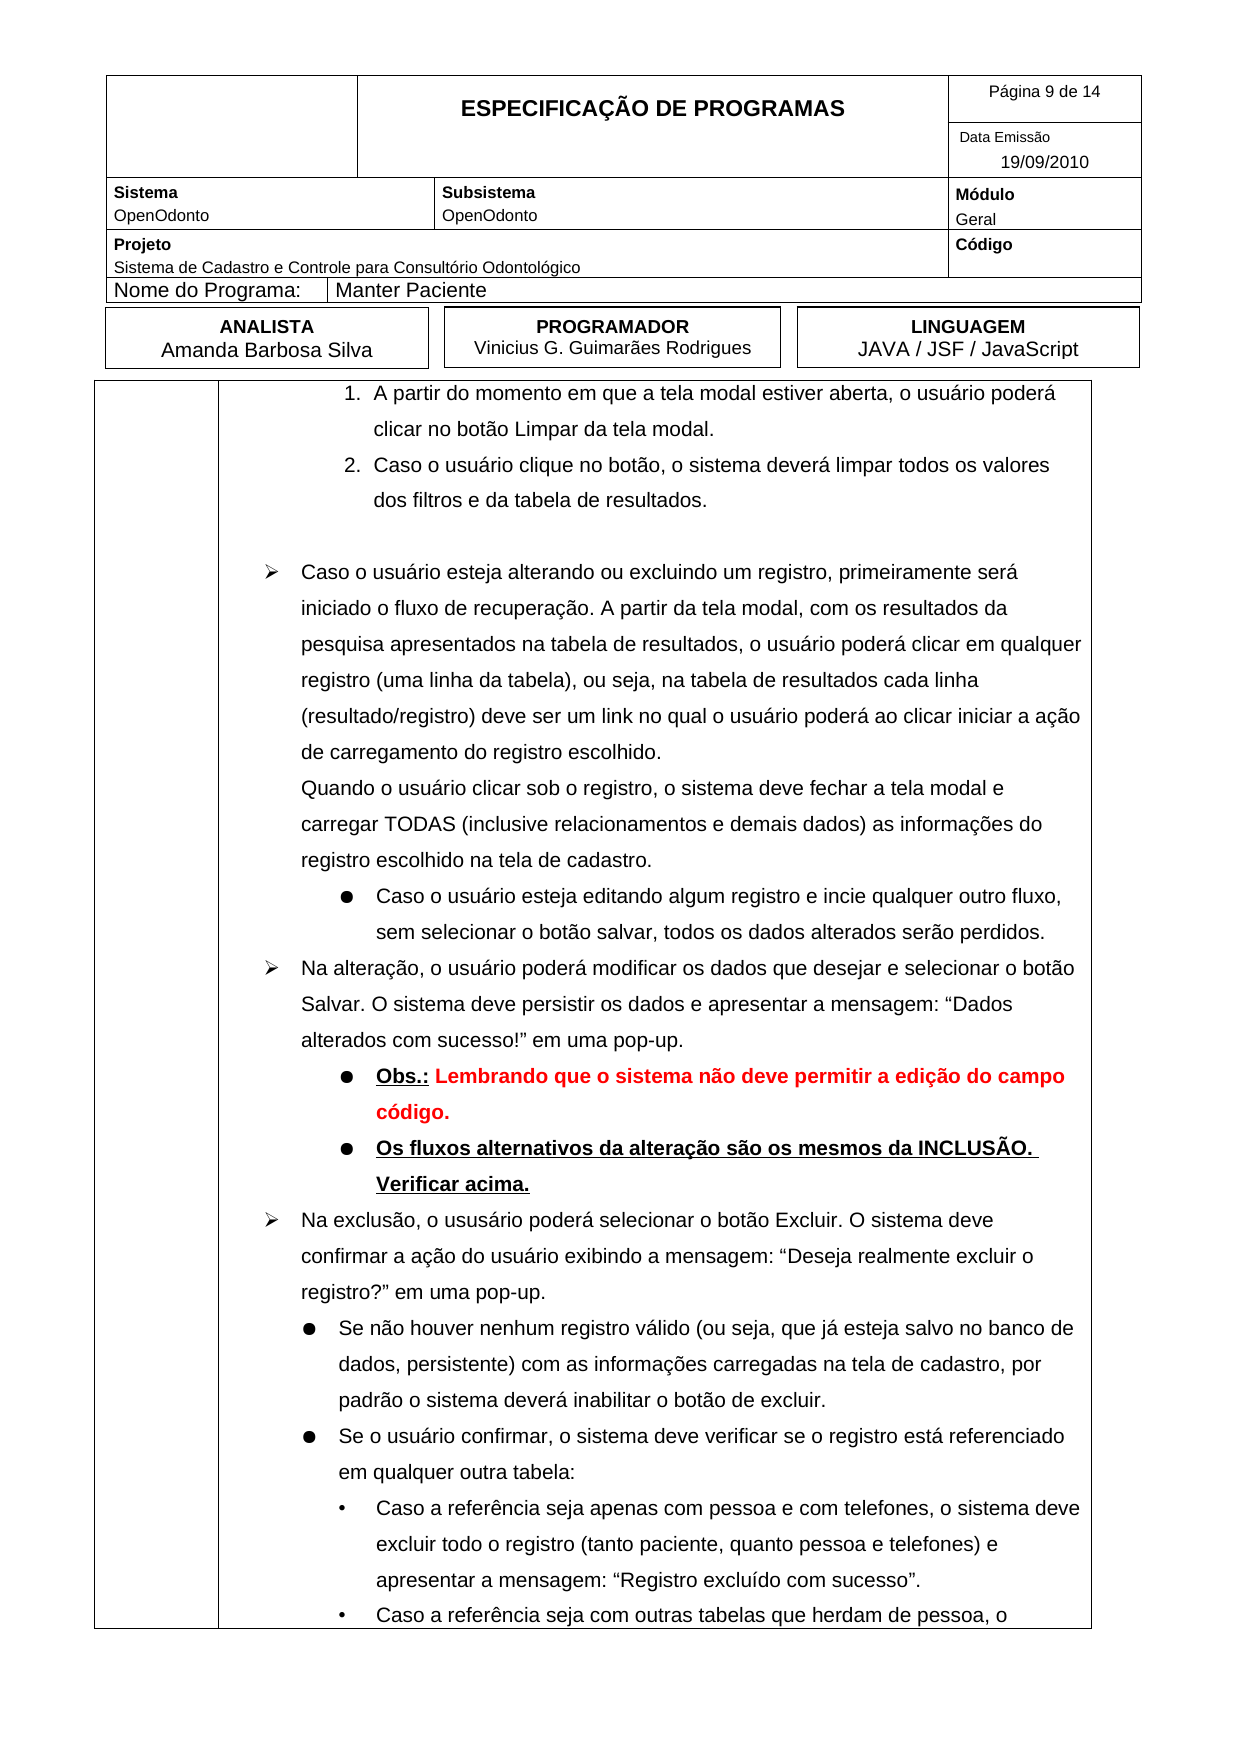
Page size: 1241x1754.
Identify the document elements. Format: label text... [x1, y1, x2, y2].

table_header [95, 381, 218, 1627]
table_header Apresentar ao usuário a tela de cadastro de pacientes. Usuário. Tela principal – menu Cadastro – Paciente Fluxos Principais Obs. O Código do cadastro só será gerado após a inserção e não poderá ser alterado. Sistema apresenta a tela de cadastro de paciente com os campos: Código ( autoincremento gerado automaticamente pelo sistema) – campo inabilitado para edição Nome (campo livre obrigatório) – possui no mínimo 5 e no máximo 100 caracteres CPF (campo livre obrigatório) – máscara de CPF ___.___.___-__ Data Início Tratamento (campo onde o usuário poderá selecionar a data a partir de um mini calendário autoexplicativo apresentado ao lado do campo) – o usuário poderá abrir o calendário clicando no campo ou no ícone que o representa Esses campos são gerais e serão apresentados independentemente da aba que o usuário esteja. Na aba Principal serão apresentados os campos: Estado (combo box com registros de estados brasileiros de acordo com a tabela do IBGE) Cidade (campo livre) – no máximo 45 caracteres, quando preenchido no mínimo 3 caracteres. Endereço (campo livre) – no máximo 150 caracteres, quando preenchido no mínimo 4 caracteres. Responsável (campo livre) – no máximo 150 caracteres, quando preenchido no mínimo 4 caracteres. E-mail (campo livre) – validação do E-mail feita de acordo com a RFC-5322 principalmente na seção 3.4.1 e RFC-5321 (ex.: joao@exemplo.com) – no máximo 45 caracteres Referência (Quem indicou) (campo livre) – no máximo 150 caracteres, quando preenchido no mínimo 4 caracteres. Data Término Tratamento Data Retorno Data Nascimento Observação (área de texto livre) – no máximo 500 caracteres Aba Fone/Contato (verificar especificação de programa de manter telefone). Aba Odontograma (verificar especificação de programa de manter odontograma). Na aba Ficha Anamnese o usuário poderá preencher ao questionário que apresenta a saúde, particularidades, experiências anteriores em saúde e tratamentos do paciente (a ficha de anamnese está em anexo). Repostas SIM ou NÃO serão apresentadas como check boxes. Os outros campos são considerados de texto livre. Aba planajemanto (verificar especificação de programa de manter planejamento). Fluxo Alternativo – Usuário não está logado no sistema Usuário clica na tela principal no menu Cadastro – Paciente. O sistema deverá filtrar as requisiões de URL que contenham /cadastro/... verificando a autenticação do usuário. Caso o usuário esteja autenticado, a requisição prossegue normalmente. Caso o usuário não esteja autenticado, o sistema redireciona para tela de login, e após a autenticação, para a tela principal. Caso o usuário esteja efetuando um novo cadastro, após preencher os dados, ele seleciona o botão Salvar. O sistema remove qualquer caractere que não seja alfanumerico, de marcação ou acentuação e aplica uppercase nos campos: nome, cidade, endereço, responsável e referência. Persiste os dados no banco de dados e exibe mensagem de confirmação “Cadastro efetuado com sucesso”. Fluxos alternativos – inclusão: Fluxo Alternativo 1 – Usuário não preencheu os dados obrigatórios Ao selecionar o botão salvar, o sistema deverá primeiramente validar os campos obrigatórios. Se o sistema verificar que os campos obrigatórios Nome e CPF não foram preenchidos ou se contém conteúdo vazio (espaços). Sistema apresenta mensagem em uma pop up: “Campos obrigatórios não preenchidos.” e retorna a tela de cadastro. Caso o campo esteja nulo o sistema indica acima dos campos obrigatórios não preenchidos a mensagem: “* O valor esta nulo.” Caso o campo esteja com conteúdo vazio (espaços) o sistema indica acima dos campos a mensagem: “* O valor esta vazio.” Se mesmo removendo espaços excedentes o conteúdo do campo seja vazio (espaços) o sistema indica acima dos campos a mensagem: “* O valor tem conteúdo vazio.” Fluxo Alternativo 2 – Campos Preenchidos Inválidos Campos Nome, CPF, Cidade, Endereço, E-mail, Responsável, Referência e Observação. Após verificar os campos obrigatórios, o sistema deverá realizar as validações abaixo. Possíveis Mensagens: Caso os campos não passem pelas verificações, o sistema deve apresentar a mensagem em uma pop up: “Campos inválidos.” e indicar acima dos campos a mensagem correspondente. Se o sistema verificar que os campos estão nulos deverá apresentar a mensagem: “* O valor esta nulo.” Se o sistema verificar que os campos estão vazios deverá apresentar a mensagem: “* O valor esta vazio.” Se o sistema verificar que os campos estão com conteúdo vazio (ou seja, se contém espaços mesmo após a remoção dos espaços excedentes) deverá apresentar a mensagem: “* O valor tem conteúdo vazio.”. Se o sistema verificar que os campos: Nome, Cidade, Endereço, responsável e Referência não possuem o mínimo necessário deverá apresentar a mensagem: “* Valor muito curto : Minímo exigido = 'mínimo definido'”. Se o sistema verificar que os campos possuem mais que o máximo permitido deverá apresentar a mensagem: “Valor muito longo : Máximo permitido = 'máximo definido'”. Se o sistema verificar que o campo E-mail não está de acordo com o padrão da RFC-5322 deverá apresentar a mensagem: “* O valor não tem o padrão esperado”. Se o sistema verificar que o campo CPF não está de acordo com o padrão de 11 dígitos deverá apresentar a mensagem: “* O valor não tem o padrão esperado”. Caso o usuário esteja realizando uma busca, após selecionar o botão Pesquisa: Sistema apresenta uma tela modal com os filtros para pesquisa: Código CPF E-mail Nome E uma tabela de resultados com no máximo (os primeiros) 1000 registros cadastrados, paginando a cada pelo menos 10 registros. A tabela de resultados deve conter as colunas: Código Nome CPF E-mail O sistema deve apresentar uma barra de scroller (rolagem), com o número de páginas, permitindo ao usuário navegar para a próxima página, para a página anterior, para uma das páginas que esteja visualizando o número e para a última ou primeira página da listagem. O usuário poderá pesquisar com nenhum, um, ou mais filtros. Os resultados da busca devem ser apresentados na tela modal em uma tabela sempre se limitando a no máximo 1000 registros independente dos filtros aplicados e sempre paginando a cada 10 registros. Em todos os casos de busca o resultado da consulta ,realizada no banco de dados, deverá conter apenas os campos que serão exibidos na tabela de resultados, ou seja nesse momento não serão recuperados relacionamentos e demais dados. Além de apresentar ao usuário a quantidade de resultados encontrados e o tempo de consulta em segundos. A pesquisa do filtro por nome será feita por 'like', ou seja, o usuário poderá digitar parte do nome para efetuar a busca. Caso mais de um filtro de pesquisa seja informado, a pesquisa associará logicamente os filtros de forma complementar, ou seja um filtro 'AND' outro filtro, combinando os dois ou mais valores para pesquisa. O usuário poderá clicar no botão Buscar ou digitar a tecla 'enter' do teclado para efetuar a busca. O foco do cursor deverá estar posicionado em algum campo 'input' da tela de pesquisa para que se possa acionar a busca por meio da tecla 'enter'. Em todos os casos de busca,quando em filtros do tipo 'input' não haverá diferenciação da caixa de texto (case-insensiteve) para filtrar as consultas. Fluxos alternativos – recuperação: Fluxo Alternativo 1 – Usuário não preencheu os dados da pesquisa Caso o usuário não preencha nenhum filtro para pesquisa e clique no botão Buscar da tela modal ou digite 'enter', o sistema deve apresentar todos os registros se limitando ao máximo de 1000, como foi especificado. Fluxo Alternativo 2 – Usuário preencheu os dados da pesquisa inapropriadamente Quando o usuário clicar no botão Buscar da tela modal ou digitar 'enter', o sistema deverá validar os campos: Filtro Código: Deverá permitir somente números. Caso o usuário digite letras ou outros caracteres o sistema deverá apresentar a mensagem: “* Código = ' valor digitado' : Não é um numero.” no canto superior equerdo da tela modal. Filtro E-mail: Deverá ser informado conforme a RFC-5322. Caso o usuário digite inapropriadamente o valor o sistema deverá apresentar a mensagem: “* E-mail = 'valor digitado' : O valor não tem o padrão esperado” no canto superior esquerdo da tela modal. Filtro Nome: Deverá ser informado no mínimo 3 caracteres e no máximo 100 caracteres para a busca. Caso o usuário informe menos do que 3 caracteres, apresentar a mensagem: “* Nome = 'valor digitado' : Valor muito curto : Minímo exigido = 3” no canto superior esquerdo da tela modal. Caso o usuário informe mais do que 100 caracteres, apresentar a mensagem: “* Nome = 'valor digitado...' : Valor muito longo : Máximo permitido = 100” no canto superior esquerdo da tela modal. Não deverá ser apresentado todo o valor que o usuário digitou, apresentar somente 10 caracteres e colocar reticências. Fluxo Alternativo 3 – Usuário realiza nova busca Após preencher ou não os filtros da busca e clicar no botão Buscar da tela modal ou digitar 'enter', o sistema deverá apresentar os resultados da busca e permanecer na tela modal para que o usuário possa ou não realizar uma nova consulta. Fluxos de Exceção – recuperação: Fluxo de Exceção 1 – Usuário fecha a tela modal A partir do momento que a tela modal estiver aberta, o usuário poderá fechar a janela a qualquer momento clicando no 'x' da janela (localizado no cabeçalho, canto direito). O sistema deverá retornar a tela de cadastro. Caso o usuário feche a janela de pesquisa, o modal deverá guardar os dados já digitados e os resultados já apresentados até o momento em que o usuário saia da tela de cadastro. Fluxo de Exceção 2 – Usuário clica no botão Limpar da tela modal A partir do momento em que a tela modal estiver aberta, o usuário poderá clicar no botão Limpar da tela modal. Caso o usuário clique no botão, o sistema deverá limpar todos os valores dos filtros e da tabela de resultados. Caso o usuário esteja alterando ou excluindo um registro, primeiramente será iniciado o fluxo de recuperação. A partir da tela modal, com os resultados da pesquisa apresentados na tabela de resultados, o usuário poderá clicar em qualquer registro (uma linha da tabela), ou seja, na tabela de resultados cada linha (resultado/registro) deve ser um link no qual o usuário poderá ao clicar iniciar a ação de carregamento do registro escolhido. Quando o usuário clicar sob o registro, o sistema deve fechar a tela modal e carregar TODAS (inclusive relacionamentos e demais dados) as informações do registro escolhido na tela de cadastro. Caso o usuário esteja editando algum registro e incie qualquer outro fluxo, sem selecionar o botão salvar, todos os dados alterados serão perdidos. Na alteração, o usuário poderá modificar os dados que desejar e selecionar o botão Salvar. O sistema deve persistir os dados e apresentar a mensagem: “Dados alterados com sucesso!” em uma pop-up. Obs.: Lembrando que o sistema não deve permitir a edição do campo código. Os fluxos alternativos da alteração são os mesmos da INCLUSÃO. Verificar acima. Na exclusão, o ususário poderá selecionar o botão Excluir. O sistema deve confirmar a ação do usuário exibindo a mensagem: “Deseja realmente excluir o registro?” em uma pop-up. Se não houver nenhum registro válido (ou seja, que já esteja salvo no banco de dados, persistente) com as informações carregadas na tela de cadastro, por padrão o sistema deverá inabilitar o botão de excluir. Se o usuário confirmar, o sistema deve verificar se o registro está referenciado em qualquer outra tabela: Caso a referência seja apenas com pessoa e com telefones, o sistema deve excluir todo o registro (tanto paciente, quanto pessoa e telefones) e apresentar a mensagem: “Registro excluído com sucesso”. Caso a referência seja com outras tabelas que herdam de pessoa, o sistema deve excluir somente o registro de paciente e os dados pertencentes a paciente e apresentar a mensagem: “Registro excluído com sucesso”. Os dados de pessoa e de outros que herdam de pessoa não devem ser alterados. Fluxos alternativos - exclusão Fluxo alternativo 1 – Usuário cancelou exclusão Na mensagem de confirmação da ação de exclusão, o usuário poderá cancelar a exclusão. Se o usuário cancelar o sistema deve retornar a tela de cadastro como estava anteriormente, ou seja, com as informações do registro carregadas na tela. O usuário poderá então iniciar qualquer outro fluxo. Fluxo alternativo 2 – Registro referenciado Caso o registro a ser excluído possua refências com outras tabelas(a não ser pessoa , heranças de pessoa e telefones), o sistema não deve pemitir a exlusão do registro. O sistema deve apresentar a mensagem: “Registro referenciado” em uma pop-up e retorna a tela de cadastro como estava anteriormente, ou seja, com as informações do registro carregadas na tela. O usuário poderá iniciar qualquer outro fluxo. Exceções Perda de conexão com o servidor ou banco de dados. Apresentar mensagem em uma pop up: “Falha não prevista – Consulte o administrador do sistema” A sessão do usuário deve expirar em 30 minutos, a partir disso se o usuário selecionar qualquer ação do sistema, ele deve ser redirecionado para a tela de login. Se o usuário selecionar link do “OpenOdonto” (Logo no canto Superior direito Sob o menu), sistema deve redirecionar para a tela principal do sistema. Se o usuário selecionar a opção “sair” (encerrar sessão), sistema deve redirecionar para tela de login e encerrar a sessão corrente do usuário. [219, 381, 1091, 1627]
